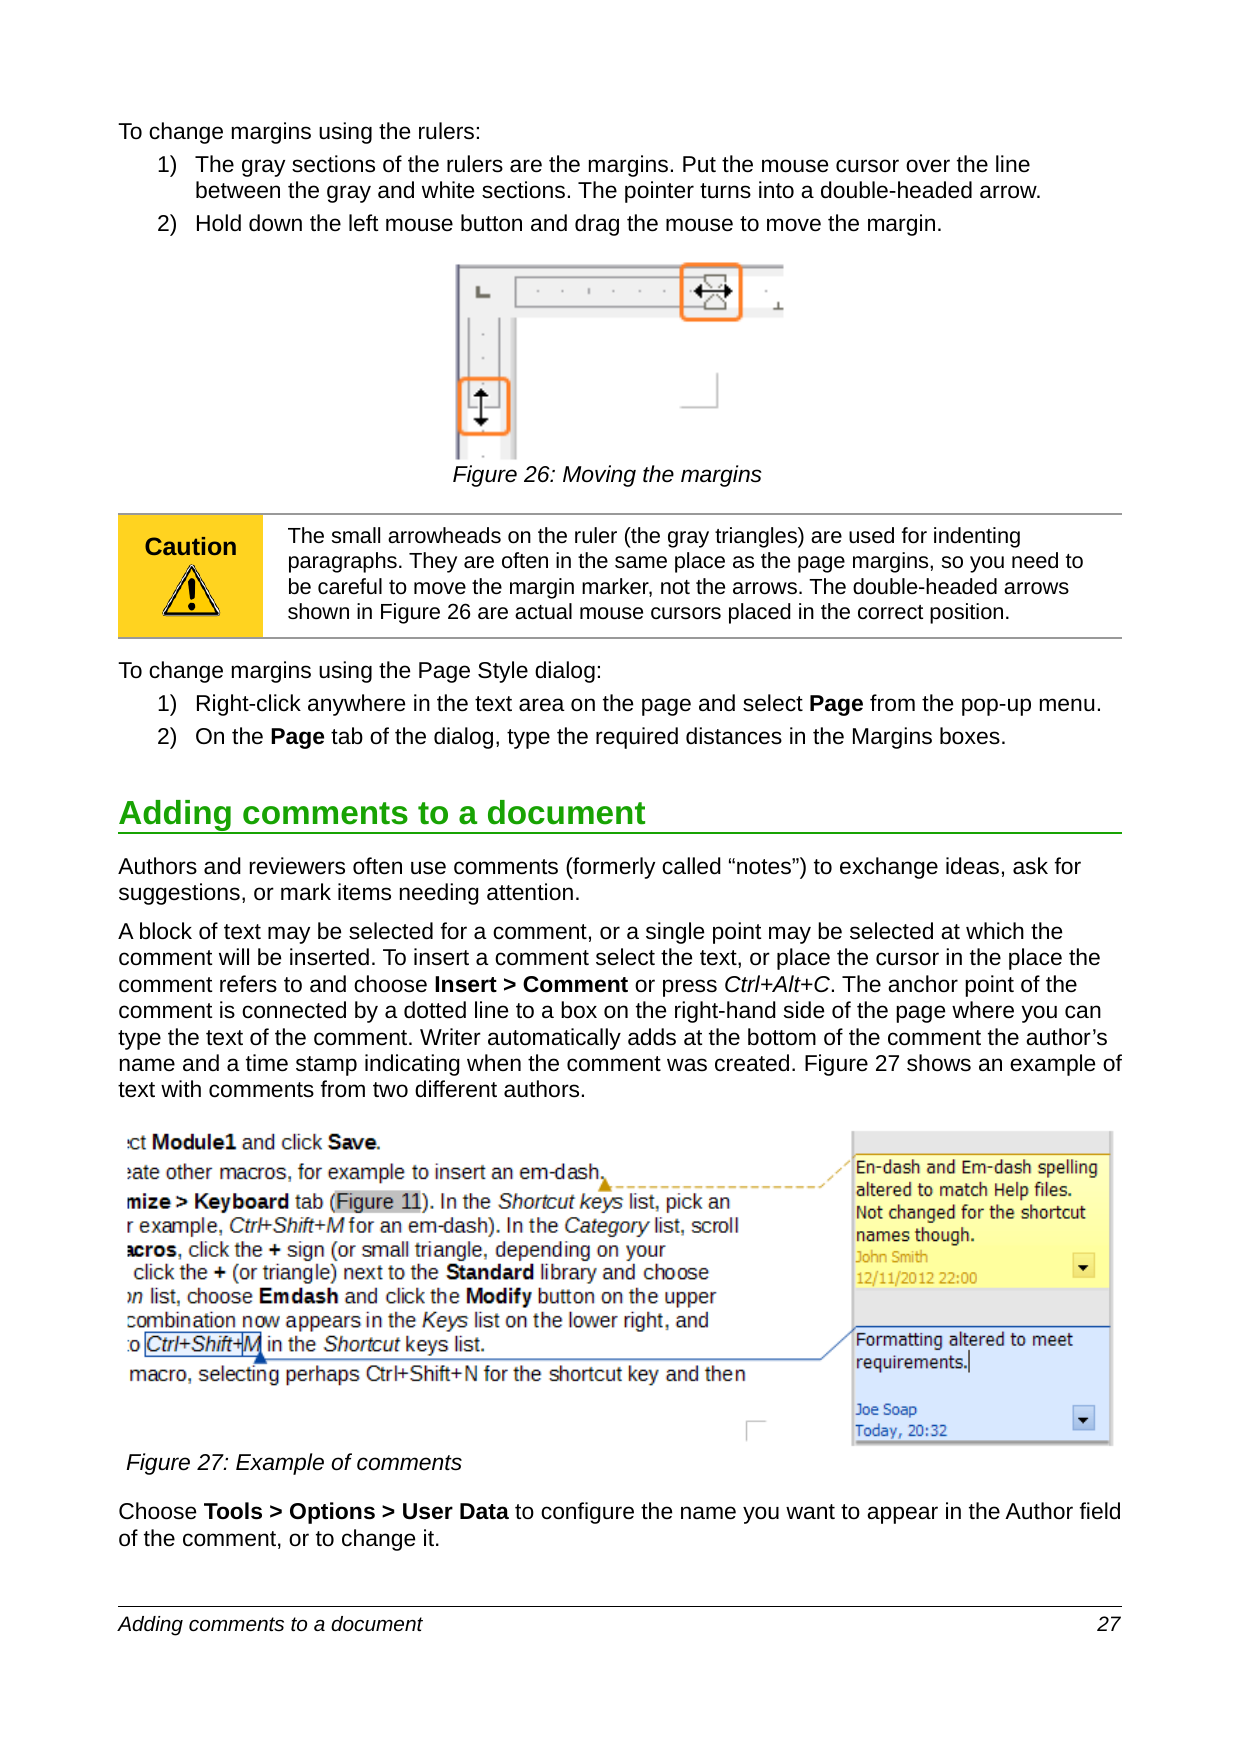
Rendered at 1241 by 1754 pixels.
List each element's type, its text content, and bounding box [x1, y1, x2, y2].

table_header Caution [118, 515, 263, 637]
list The gray sections of the rulers are the margins. Put the mouse cursor over the line between the gray and white sections. The pointer turns into a double-headed arrow. [177, 151, 1122, 204]
table_header The small arrowheads on the ruler (the gray triangles) are used for indenting paragraphs. They are often in the same place as the page margins, so you need to be careful to move the margin marker, not the arrows. The double-headed arrows shown in Figure 26 are actual mouse cursors placed in the correct position. [264, 515, 1122, 637]
text Authors and reviewers often use comments (formerly called “notes”) to exchange ideas, ask for suggestions, or mark items needing attention. [118, 853, 1122, 906]
text Figure 26: Moving the margins [452, 462, 788, 488]
picture [125, 1127, 1115, 1449]
text Choose Tools > Options > User Data to configure the name you want to appear in the Author field of the comment, or to change it. [118, 1498, 1122, 1551]
list On the Page tab of the dialog, type the required distances in the Margins boxes. [177, 723, 1122, 749]
picture [158, 560, 224, 620]
list Hold down the left mouse button and drag the mouse to move the margin. [177, 210, 1122, 236]
text Figure 27: Example of comments [126, 1449, 1114, 1475]
list Right-click anywhere in the text area on the page and select Page from the pop-up menu. [177, 690, 1122, 716]
picture [452, 261, 788, 462]
list To change margins using the rulers: [118, 118, 1122, 144]
subtitle Adding comments to a document [118, 793, 1122, 832]
text A block of text may be selected for a comment, or a single point may be selected at which the comment will be inserted. To insert a comment select the text, or place the cursor in the place the comment refers to and choose Insert > Comment or press Ctrl+Alt+C. The anchor point of the comment is connected by a dotted line to a box on the right-hand side of the page where you can type the text of the comment. Writer automatically adds at the bottom of the comment the author’s name and a time stamp indicating when the comment was created. Figure 27 shows an example of text with comments from two different authors. [118, 918, 1122, 1102]
list To change margins using the Page Style dialog: [118, 657, 1122, 684]
